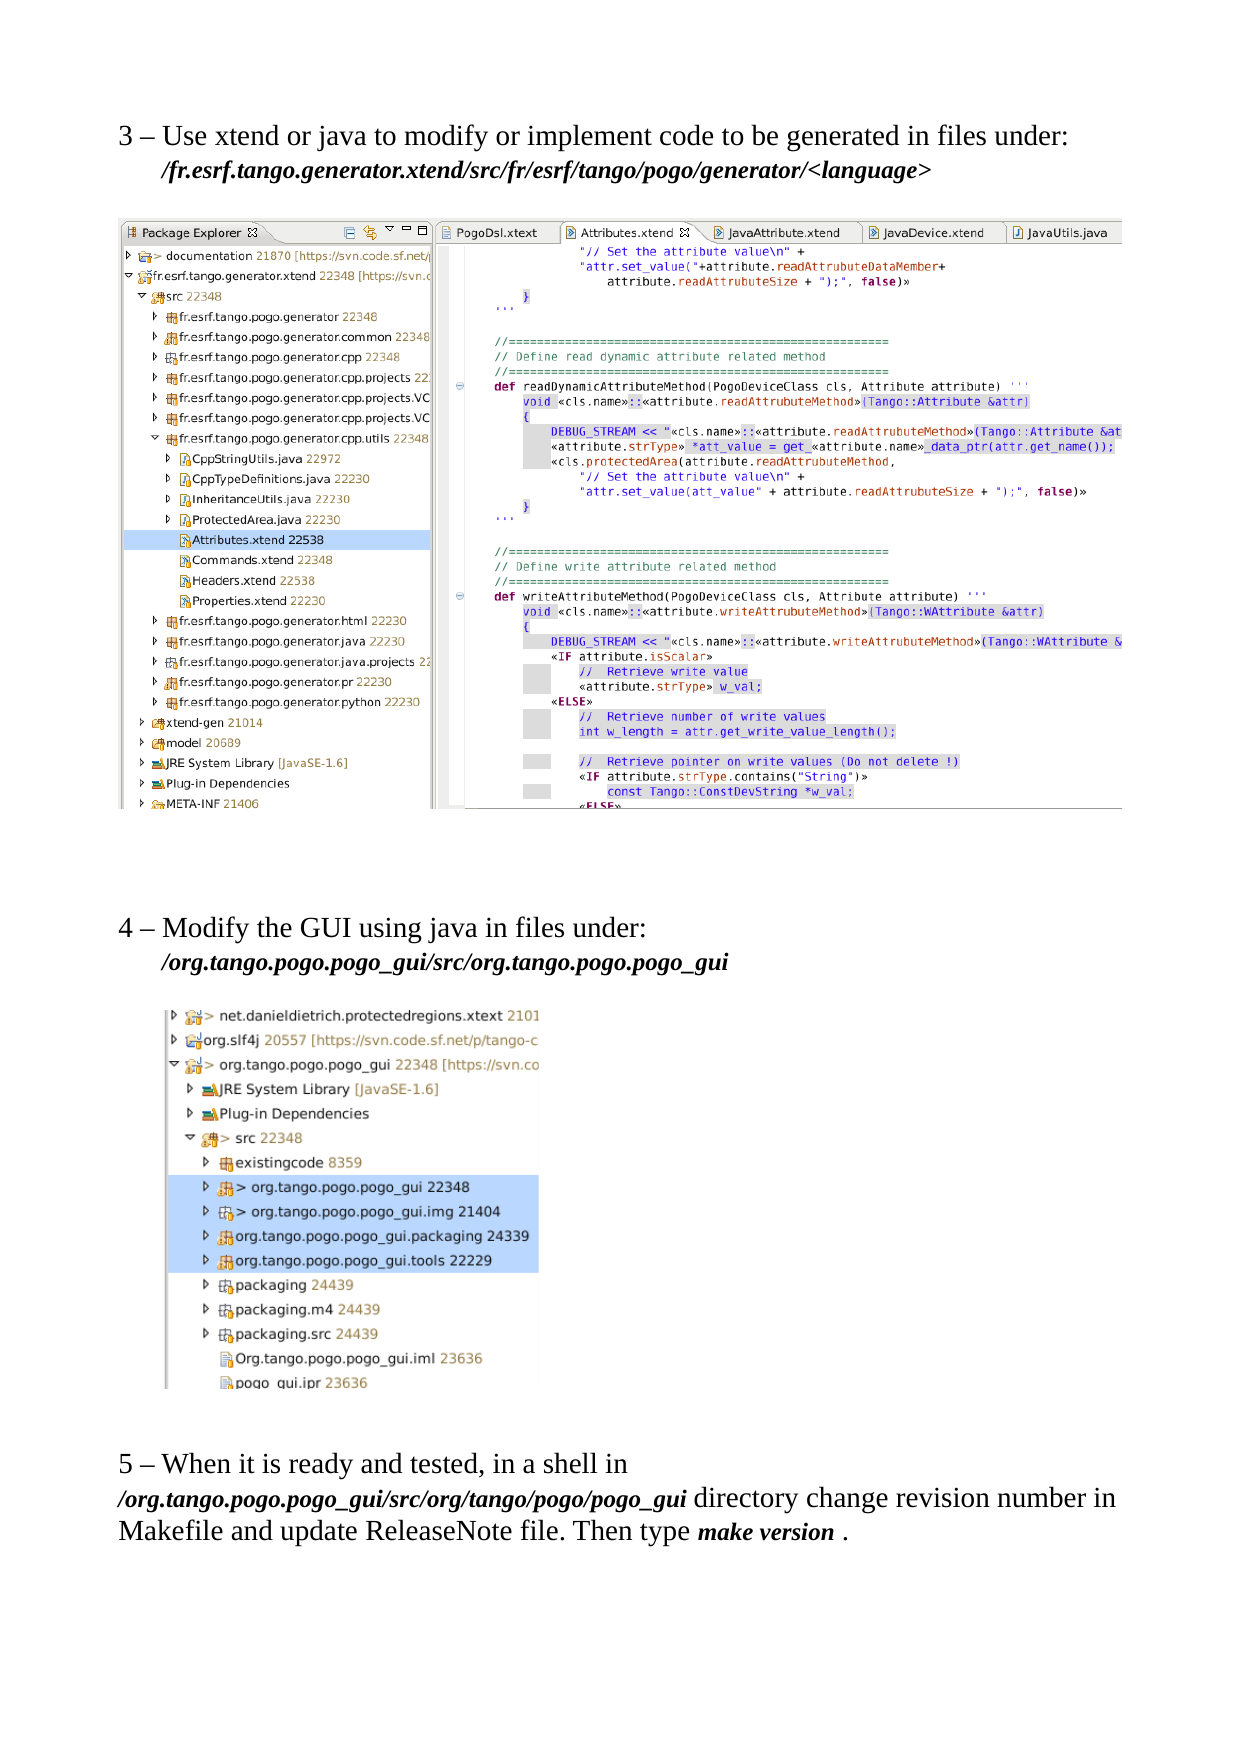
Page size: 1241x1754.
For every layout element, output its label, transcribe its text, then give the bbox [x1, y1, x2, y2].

text 5 – When it is ready and tested, in a shell in /org.tango.pogo.pogo_gui/src/org/tango/pogo/pogo_gui directory change revision number in Makefile and update ReleaseNote file. Then type make version . [118, 1446, 1122, 1547]
text 3 – Use xtend or java to modify or implement code to be generated in files under: [118, 118, 1122, 152]
text /fr.esrf.tango.generator.xtend/src/fr/esrf/tango/pogo/generator/<language> [118, 152, 1122, 185]
text 4 – Modify the GUI using java in files under: [118, 910, 1122, 943]
text /org.tango.pogo.pogo_gui/src/org.tango.pogo.pogo_gui [118, 943, 1122, 977]
